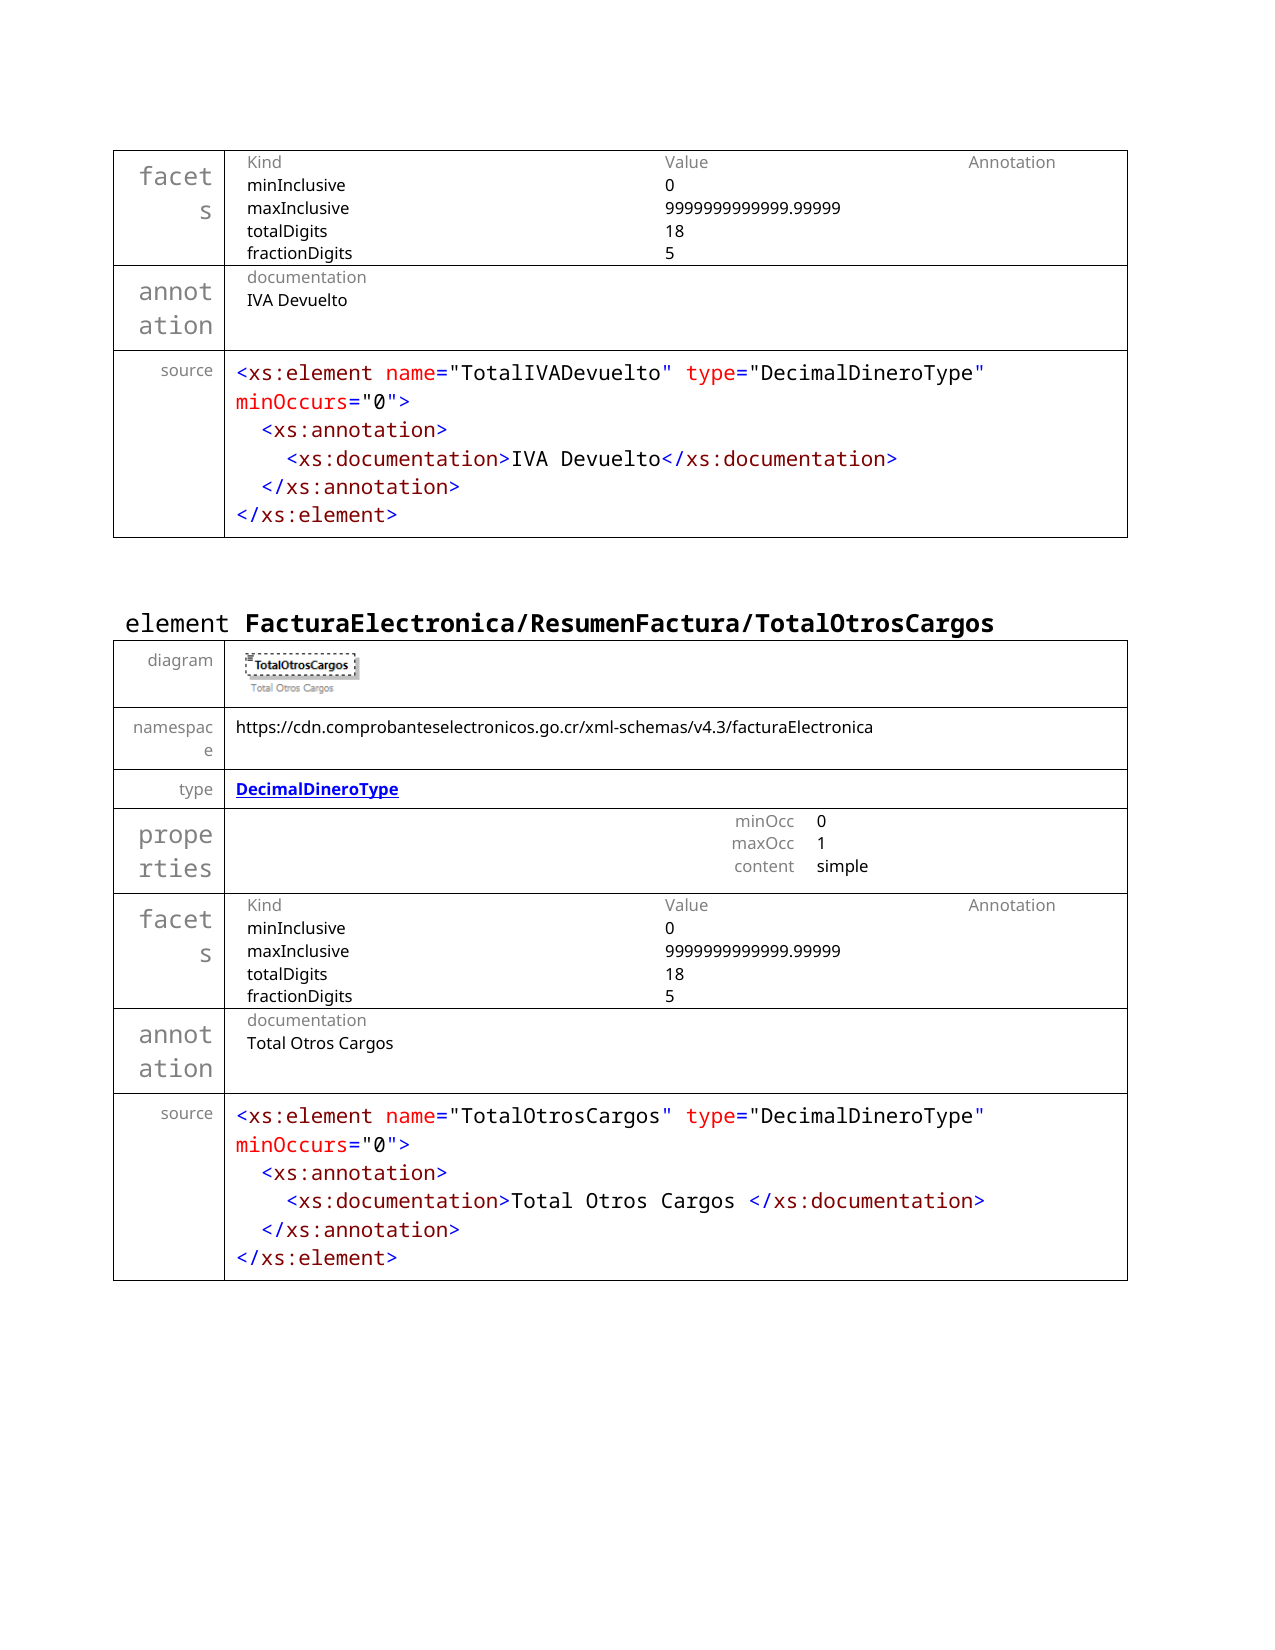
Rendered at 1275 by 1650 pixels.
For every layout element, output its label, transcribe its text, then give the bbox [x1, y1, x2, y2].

table_cell [225, 266, 1127, 349]
table_cell totalDigits [236, 219, 654, 242]
table_cell totalDigits [236, 962, 654, 985]
table_cell facets [114, 151, 224, 265]
table_cell type [114, 770, 224, 808]
table_cell <xs:element name="TotalOtrosCargos" type="DecimalDineroType" minOccurs="0"> <xs:annotation> <xs:documentation>Total Otros Cargos </xs:documentation> </xs:annotation> </xs:element> [225, 1094, 1127, 1280]
table_cell annotation [114, 266, 224, 349]
table_cell Total Otros Cargos [236, 1031, 1127, 1054]
table_cell fractionDigits [236, 985, 654, 1007]
table_cell [957, 196, 1127, 219]
table_cell https://cdn.comprobanteselectronicos.go.cr/xml-schemas/v4.3/facturaElectronica [225, 708, 1127, 769]
table_header Kind [236, 151, 654, 174]
table_cell simple [805, 855, 1127, 877]
text element FacturaElectronica/ResumenFactura/TotalOtrosCargos [125, 606, 1150, 640]
table_cell content [236, 855, 805, 877]
table_cell [225, 151, 1127, 265]
table_header Kind [236, 894, 654, 917]
table_cell [957, 962, 1127, 985]
table_cell 5 [654, 985, 957, 1007]
table_header Value [654, 894, 957, 917]
table_cell 9999999999999.99999 [654, 939, 957, 962]
table_cell <xs:element name="TotalIVADevuelto" type="DecimalDineroType" minOccurs="0"> <xs:annotation> <xs:documentation>IVA Devuelto</xs:documentation> </xs:annotation> </xs:element> [225, 351, 1127, 537]
table_cell 18 [654, 219, 957, 242]
table_cell [957, 917, 1127, 939]
table_cell [957, 939, 1127, 962]
table_cell namespace [114, 708, 224, 769]
table_header documentation [236, 1009, 1127, 1031]
table_cell fractionDigits [236, 242, 654, 264]
table_cell source [114, 351, 224, 537]
table_cell 1 [805, 832, 1127, 854]
picture [235, 648, 370, 699]
table_cell 0 [654, 174, 957, 196]
table_cell [957, 219, 1127, 242]
table_cell maxInclusive [236, 939, 654, 962]
table_header diagram [114, 641, 224, 707]
table_cell 9999999999999.99999 [654, 196, 957, 219]
table_cell [957, 174, 1127, 196]
table_cell facets [114, 894, 224, 1008]
table_cell [957, 985, 1127, 1007]
table_header Value [654, 151, 957, 174]
table_cell [957, 242, 1127, 264]
table_cell source [114, 1094, 224, 1280]
table_cell IVA Devuelto [236, 289, 1127, 311]
table_header Annotation [957, 894, 1127, 917]
table_cell annotation [114, 1009, 224, 1092]
table_header minOcc [236, 809, 805, 832]
table_cell 0 [654, 917, 957, 939]
table_header Annotation [957, 151, 1127, 174]
table_cell properties [114, 809, 224, 893]
table_cell minInclusive [236, 174, 654, 196]
table_cell maxOcc [236, 832, 805, 854]
table_header [225, 641, 1127, 707]
table_cell 18 [654, 962, 957, 985]
table_header 0 [805, 809, 1127, 832]
table_header documentation [236, 266, 1127, 288]
table_cell [225, 1009, 1127, 1092]
table_cell minInclusive [236, 917, 654, 939]
table_cell maxInclusive [236, 196, 654, 219]
table_cell 5 [654, 242, 957, 264]
table_cell DecimalDineroType [225, 770, 1127, 808]
table_cell [225, 809, 1127, 893]
table_cell [225, 894, 1127, 1008]
